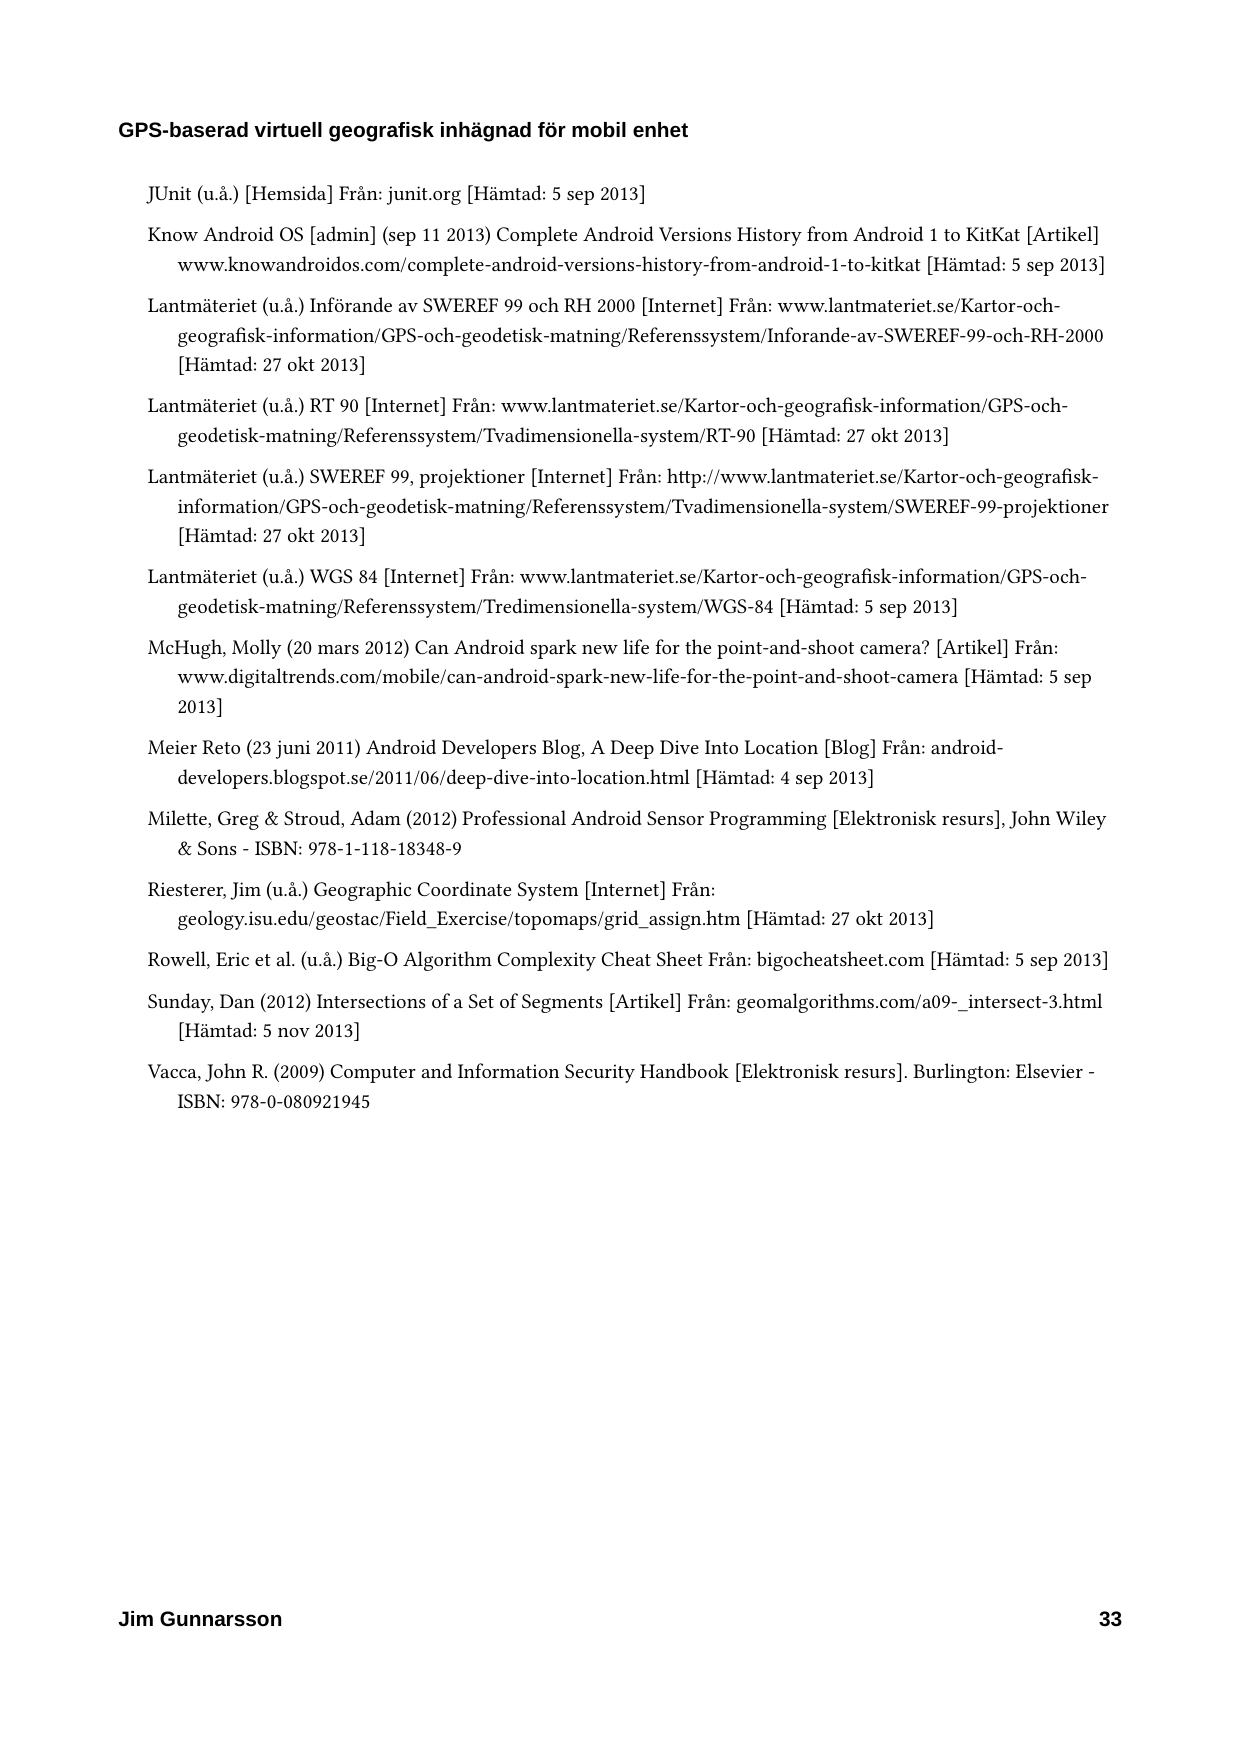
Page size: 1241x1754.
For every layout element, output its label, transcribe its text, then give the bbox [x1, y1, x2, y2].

list Meier Reto (23 juni 2011) Android Developers Blog, A Deep Dive Into Location [Blog] Från: android-developers.blogspot.se/2011/06/deep-dive-into-location.html [Hämtad: 4 sep 2013] [148, 731, 1122, 790]
list Rowell, Eric et al. (u.å.) Big-O Algorithm Complexity Cheat Sheet Från: bigocheatsheet.com [Hämtad: 5 sep 2013] [148, 943, 1122, 973]
list Lantmäteriet (u.å.) SWEREF 99, projektioner [Internet] Från: http://www.lantmateriet.se/Kartor-och-geografisk-information/GPS-och-geodetisk-matning/Referenssystem/Tvadimensionella-system/SWEREF-99-projektioner [Hämtad: 27 okt 2013] [148, 460, 1122, 548]
list Lantmäteriet (u.å.) RT 90 [Internet] Från: www.lantmateriet.se/Kartor-och-geografisk-information/GPS-och-geodetisk-matning/Referenssystem/Tvadimensionella-system/RT-90 [Hämtad: 27 okt 2013] [148, 389, 1122, 448]
list Sunday, Dan (2012) Intersections of a Set of Segments [Artikel] Från: geomalgorithms.com/a09-_intersect-3.html [Hämtad: 5 nov 2013] [148, 984, 1122, 1043]
list Lantmäteriet (u.å.) WGS 84 [Internet] Från: www.lantmateriet.se/Kartor-och-geografisk-information/GPS-och-geodetisk-matning/Referenssystem/Tredimensionella-system/WGS-84 [Hämtad: 5 sep 2013] [148, 560, 1122, 619]
list JUnit (u.å.) [Hemsida] Från: junit.org [Hämtad: 5 sep 2013] [148, 177, 1122, 207]
list Lantmäteriet (u.å.) Införande av SWEREF 99 och RH 2000 [Internet] Från: www.lantmateriet.se/Kartor-och-geografisk-information/GPS-och-geodetisk-matning/Referenssystem/Inforande-av-SWEREF-99-och-RH-2000 [Hämtad: 27 okt 2013] [148, 289, 1122, 377]
list Riesterer, Jim (u.å.) Geographic Coordinate System [Internet] Från: geology.isu.edu/geostac/Field_Exercise/topomaps/grid_assign.htm [Hämtad: 27 okt 2013] [148, 873, 1122, 932]
list Vacca, John R. (2009) Computer and Information Security Handbook [Elektronisk resurs]. Burlington: Elsevier - ISBN: 978-0-080921945 [148, 1055, 1122, 1114]
list Milette, Greg & Stroud, Adam (2012) Professional Android Sensor Programming [Elektronisk resurs], John Wiley & Sons - ISBN: 978-1-118-18348-9 [148, 802, 1122, 861]
list Know Android OS [admin] (sep 11 2013) Complete Android Versions History from Android 1 to KitKat [Artikel] www.knowandroidos.com/complete-android-versions-history-from-android-1-to-kitkat [Hämtad: 5 sep 2013] [148, 218, 1122, 277]
list McHugh, Molly (20 mars 2012) Can Android spark new life for the point-and-shoot camera? [Artikel] Från: www.digitaltrends.com/mobile/can-android-spark-new-life-for-the-point-and-shoot-camera [Hämtad: 5 sep 2013] [148, 631, 1122, 719]
